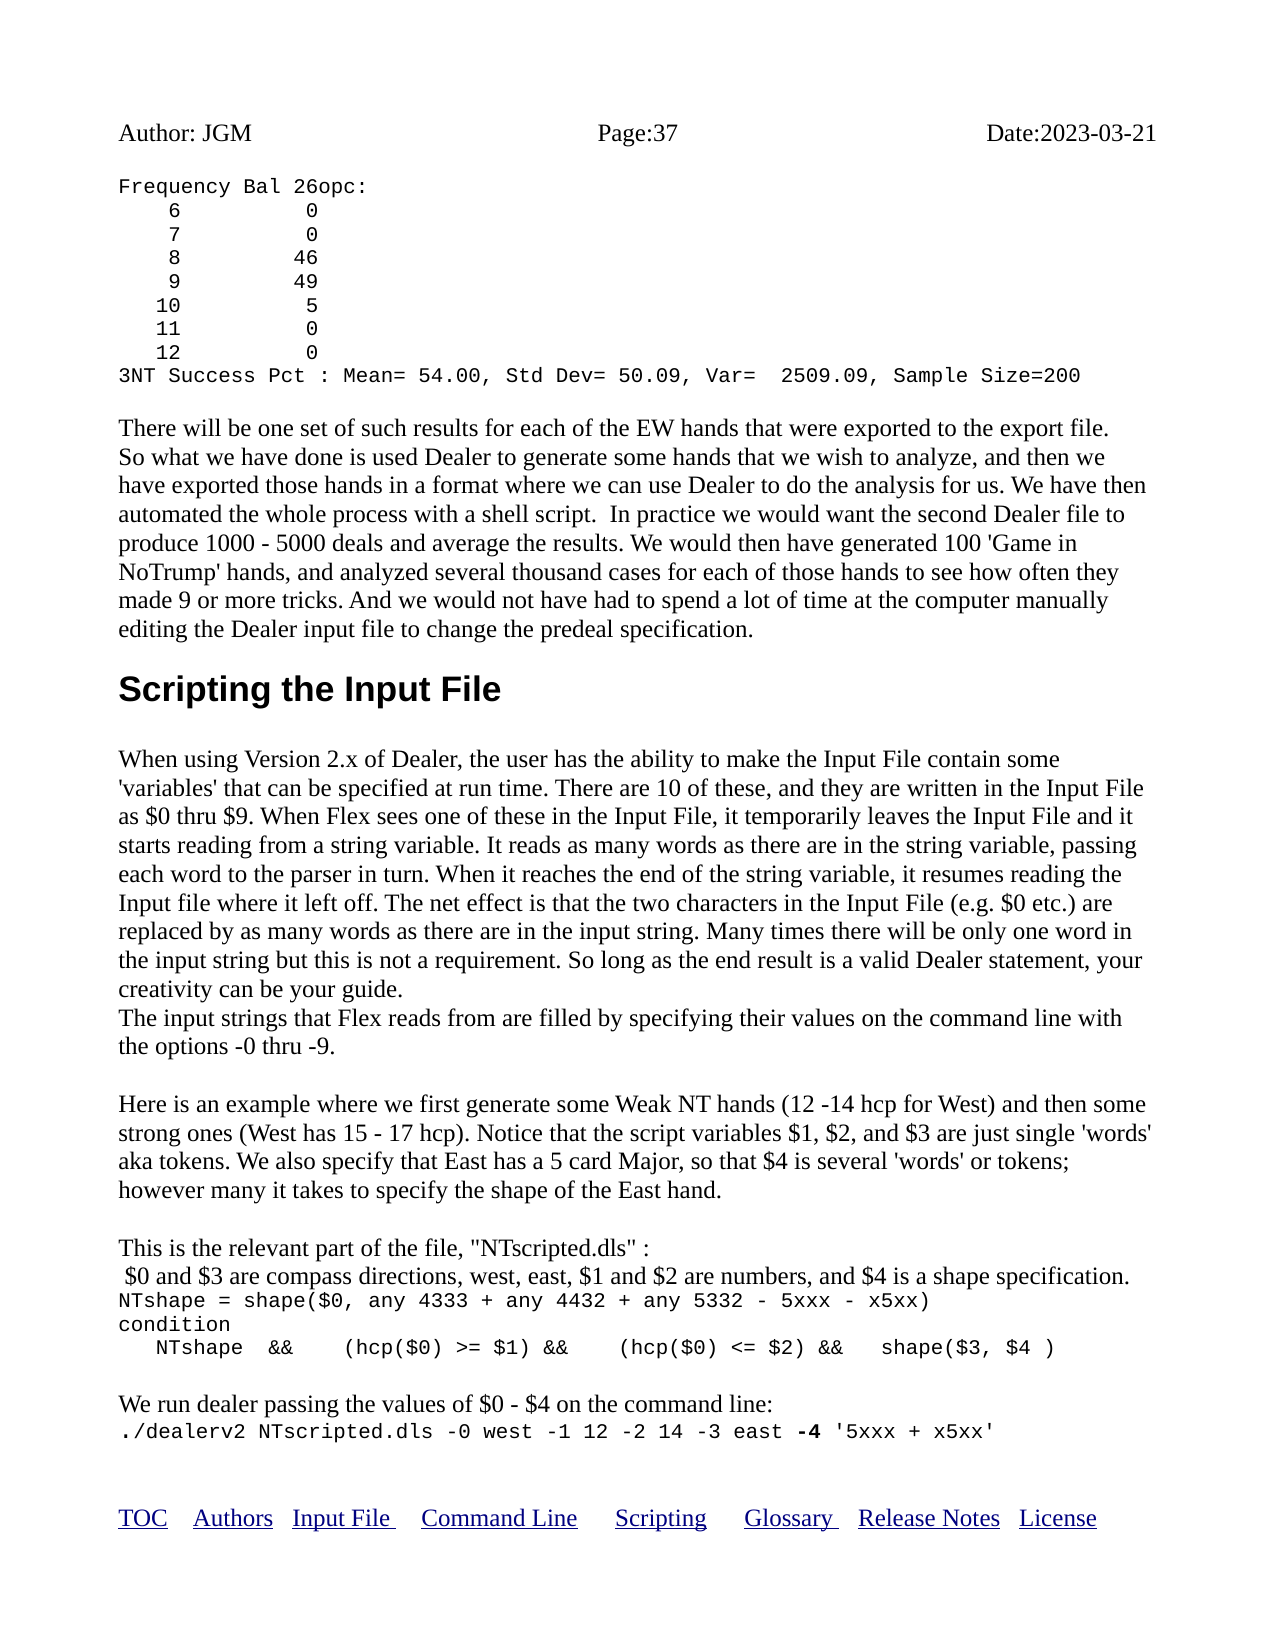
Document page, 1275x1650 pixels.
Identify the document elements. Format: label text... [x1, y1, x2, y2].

text NTshape && (hcp($0) >= $1) && (hcp($0) <= $2) && shape($3, $4 ) [118, 1337, 1157, 1361]
text So what we have done is used Dealer to generate some hands that we wish to analyze, and then we have exported those hands in a format where we can use Dealer to do the analysis for us. We have then automated the whole process with a shell script. In practice we would want the second Dealer file to produce 1000 - 5000 deals and average the results. We would then have generated 100 'Game in NoTrump' hands, and analyzed several thousand cases for each of those hands to see how often they made 9 or more tricks. And we would not have had to spend a lot of time at the computer manually editing the Dealer input file to change the predeal specification. [118, 442, 1157, 643]
subtitle Scripting the Input File [118, 668, 1157, 709]
text This is the relevant part of the file, "NTscripted.dls" : [118, 1233, 1157, 1261]
text 3NT Success Pct : Mean= 54.00, Std Dev= 50.09, Var= 2509.09, Sample Size=200 [118, 366, 1157, 389]
text 12 0 [118, 342, 1157, 366]
text 8 46 [118, 247, 1157, 271]
text NTshape = shape($0, any 4333 + any 4432 + any 5332 - 5xxx - x5xx) [118, 1290, 1157, 1314]
text When using Version 2.x of Dealer, the user has the ability to make the Input File contain some 'variables' that can be specified at run time. There are 10 of these, and they are written in the Input File as $0 thru $9. When Flex sees one of these in the Input File, it temporarily leaves the Input File and it starts reading from a string variable. It reads as many words as there are in the string variable, passing each word to the parser in turn. When it reaches the end of the string variable, it resumes reading the Input file where it left off. The net effect is that the two characters in the Input File (e.g. $0 etc.) are replaced by as many words as there are in the input string. Many times there will be only one word in the input string but this is not a requirement. So long as the end result is a valid Dealer statement, your creativity can be your guide. [118, 744, 1157, 1003]
text 7 0 [118, 224, 1157, 247]
text Frequency Bal 26opc: [118, 176, 1157, 200]
text We run dealer passing the values of $0 - $4 on the command line: [118, 1389, 1157, 1418]
text 11 0 [118, 318, 1157, 342]
text ./dealerv2 NTscripted.dls -0 west -1 12 -2 14 -3 east -4 '5xxx + x5xx' [118, 1418, 1157, 1446]
text $0 and $3 are compass directions, west, east, $1 and $2 are numbers, and $4 is a shape specification. [118, 1261, 1157, 1290]
text 9 49 [118, 271, 1157, 294]
text Here is an example where we first generate some Weak NT hands (12 -14 hcp for West) and then some strong ones (West has 15 - 17 hcp). Notice that the script variables $1, $2, and $3 are just single 'words' aka tokens. We also specify that East has a 5 card Major, so that $4 is several 'words' or tokens; however many it takes to specify the shape of the East hand. [118, 1089, 1157, 1204]
text condition [118, 1314, 1157, 1337]
text 10 5 [118, 294, 1157, 318]
text The input strings that Flex reads from are filled by specifying their values on the command line with the options -0 thru -9. [118, 1003, 1157, 1060]
text 6 0 [118, 200, 1157, 224]
text There will be one set of such results for each of the EW hands that were exported to the export file. [118, 413, 1157, 442]
